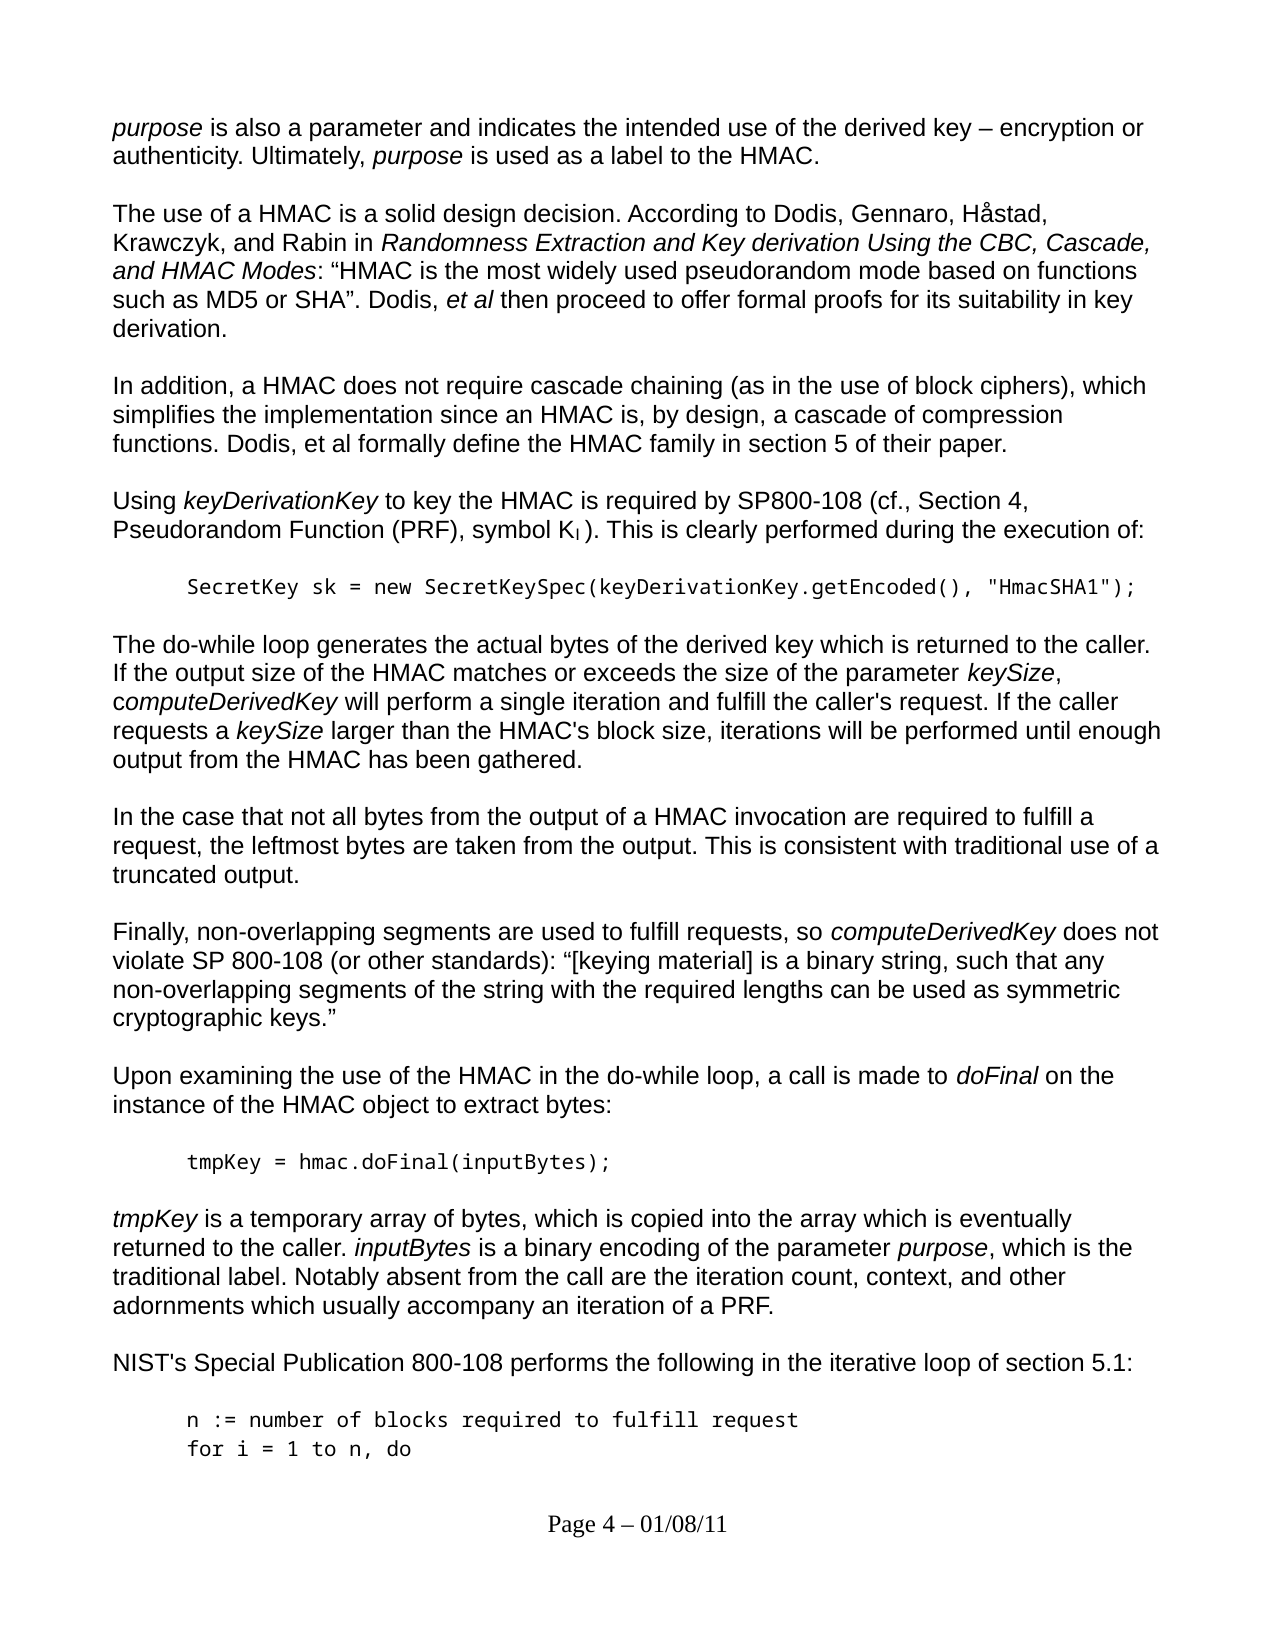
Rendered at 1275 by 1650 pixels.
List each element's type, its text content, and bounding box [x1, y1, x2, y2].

text Upon examining the use of the HMAC in the do-while loop, a call is made to doFinal on the instance of the HMAC object to extract bytes: [112, 1061, 1162, 1118]
text for i = 1 to n, do [186, 1434, 1162, 1462]
text tmpKey is a temporary array of bytes, which is copied into the array which is eventually returned to the caller. inputBytes is a binary encoding of the parameter purpose, which is the traditional label. Notably absent from the call are the iteration count, context, and other adornments which usually accompany an iteration of a PRF. [112, 1204, 1162, 1319]
text Using keyDerivationKey to key the HMAC is required by SP800-108 (cf., Section 4, Pseudorandom Function (PRF), symbol KI ). This is clearly performed during the execution of: [112, 486, 1162, 544]
text purpose is also a parameter and indicates the intended use of the derived key – encryption or authenticity. Ultimately, purpose is used as a label to the HMAC. [112, 112, 1162, 170]
text The use of a HMAC is a solid design decision. According to Dodis, Gennaro, Håstad, Krawczyk, and Rabin in Randomness Extraction and Key derivation Using the CBC, Cascade, and HMAC Modes: “HMAC is the most widely used pseudorandom mode based on functions such as MD5 or SHA”. Dodis, et al then proceed to offer formal proofs for its suitability in key derivation. [112, 199, 1162, 342]
text The do-while loop generates the actual bytes of the derived key which is returned to the caller. If the output size of the HMAC matches or exceeds the size of the parameter keySize, computeDerivedKey will perform a single iteration and fulfill the caller's request. If the caller requests a keySize larger than the HMAC's block size, iterations will be performed until enough output from the HMAC has been gathered. [112, 630, 1162, 773]
text In addition, a HMAC does not require cascade chaining (as in the use of block ciphers), which simplifies the implementation since an HMAC is, by design, a cascade of compression functions. Dodis, et al formally define the HMAC family in section 5 of their paper. [112, 371, 1162, 457]
text In the case that not all bytes from the output of a HMAC invocation are required to fulfill a request, the leftmost bytes are taken from the output. This is consistent with traditional use of a truncated output. [112, 802, 1162, 888]
text tmpKey = hmac.doFinal(inputBytes); [112, 1147, 1162, 1176]
text NIST's Special Publication 800-108 performs the following in the iterative loop of section 5.1: [112, 1348, 1162, 1377]
text Finally, non-overlapping segments are used to fulfill requests, so computeDerivedKey does not violate SP 800-108 (or other standards): “[keying material] is a binary string, such that any non-overlapping segments of the string with the required lengths can be used as symmetric cryptographic keys.” [112, 917, 1162, 1032]
text n := number of blocks required to fulfill request [186, 1406, 1162, 1434]
text SecretKey sk = new SecretKeySpec(keyDerivationKey.getEncoded(), "HmacSHA1"); [112, 572, 1162, 601]
